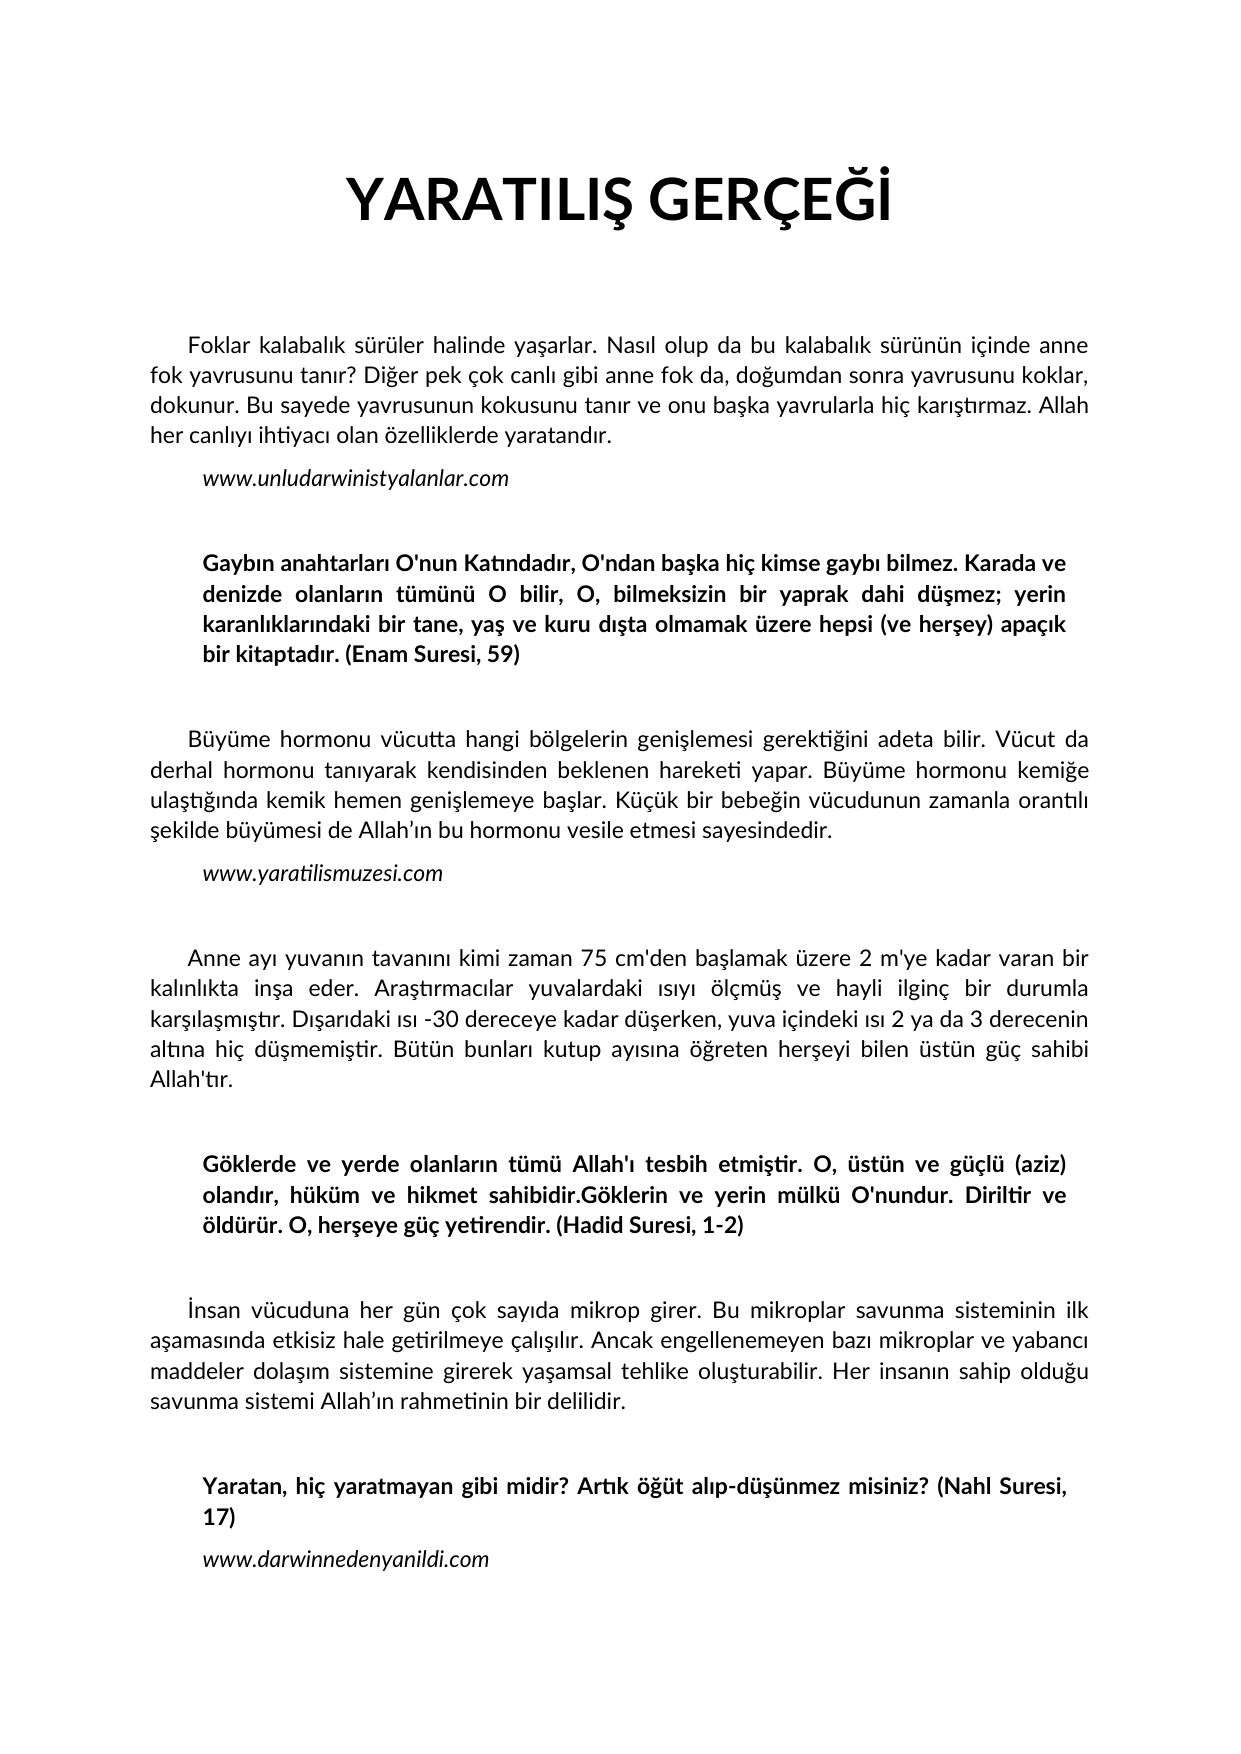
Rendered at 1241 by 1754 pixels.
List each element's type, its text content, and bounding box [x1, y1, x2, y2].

text www.darwinnedenyanildi.com [202, 1545, 1068, 1572]
text www.yaratilismuzesi.com [202, 858, 1068, 886]
text Foklar kalabalık sürüler halinde yaşarlar. Nasıl olup da bu kalabalık sürünün içinde anne fok yavrusunu tanır? Diğer pek çok canlı gibi anne fok da, doğumdan sonra yavrusunu koklar, dokunur. Bu sayede yavrusunun kokusunu tanır ve onu başka yavrularla hiç karıştırmaz. Allah her canlıyı ihtiyacı olan özelliklerde yaratandır. [150, 330, 1090, 448]
text Yaratan, hiç yaratmayan gibi midir? Artık öğüt alıp-düşünmez misiniz? (Nahl Suresi, 17) [202, 1472, 1068, 1530]
text www.unludarwinistyalanlar.com [202, 464, 1068, 491]
text Göklerde ve yerde olanların tümü Allah'ı tesbih etmiştir. O, üstün ve güçlü (aziz) olandır, hüküm ve hikmet sahibidir.Göklerin ve yerin mülkü O'nundur. Diriltir ve öldürür. O, herşeye güç yetirendir. (Hadid Suresi, 1-2) [202, 1150, 1068, 1238]
text İnsan vücuduna her gün çok sayıda mikrop girer. Bu mikroplar savunma sisteminin ilk aşamasında etkisiz hale getirilmeye çalışılır. Ancak engellenemeyen bazı mikroplar ve yabancı maddeler dolaşım sistemine girerek yaşamsal tehlike oluşturabilir. Her insanın sahip olduğu savunma sistemi Allah’ın rahmetinin bir delilidir. [150, 1296, 1090, 1414]
text Gaybın anahtarları O'nun Katındadır, O'ndan başka hiç kimse gaybı bilmez. Karada ve denizde olanların tümünü O bilir, O, bilmeksizin bir yaprak dahi düşmez; yerin karanlıklarındaki bir tane, yaş ve kuru dışta olmamak üzere hepsi (ve herşey) apaçık bir kitaptadır. (Enam Suresi, 59) [202, 549, 1068, 667]
text Anne ayı yuvanın tavanını kimi zaman 75 cm'den başlamak üzere 2 m'ye kadar varan bir kalınlıkta inşa eder. Araştırmacılar yuvalardaki ısıyı ölçmüş ve hayli ilginç bir durumla karşılaşmıştır. Dışarıdaki ısı -30 dereceye kadar düşerken, yuva içindeki ısı 2 ya da 3 derecenin altına hiç düşmemiştir. Bütün bunları kutup ayısına öğreten herşeyi bilen üstün güç sahibi Allah'tır. [150, 944, 1090, 1092]
text Büyüme hormonu vücutta hangi bölgelerin genişlemesi gerektiğini adeta bilir. Vücut da derhal hormonu tanıyarak kendisinden beklenen hareketi yapar. Büyüme hormonu kemiğe ulaştığında kemik hemen genişlemeye başlar. Küçük bir bebeğin vücudunun zamanla orantılı şekilde büyümesi de Allah’ın bu hormonu vesile etmesi sayesindedir. [150, 725, 1090, 843]
subtitle YARATILIŞ GERÇEĞİ [150, 162, 1090, 232]
